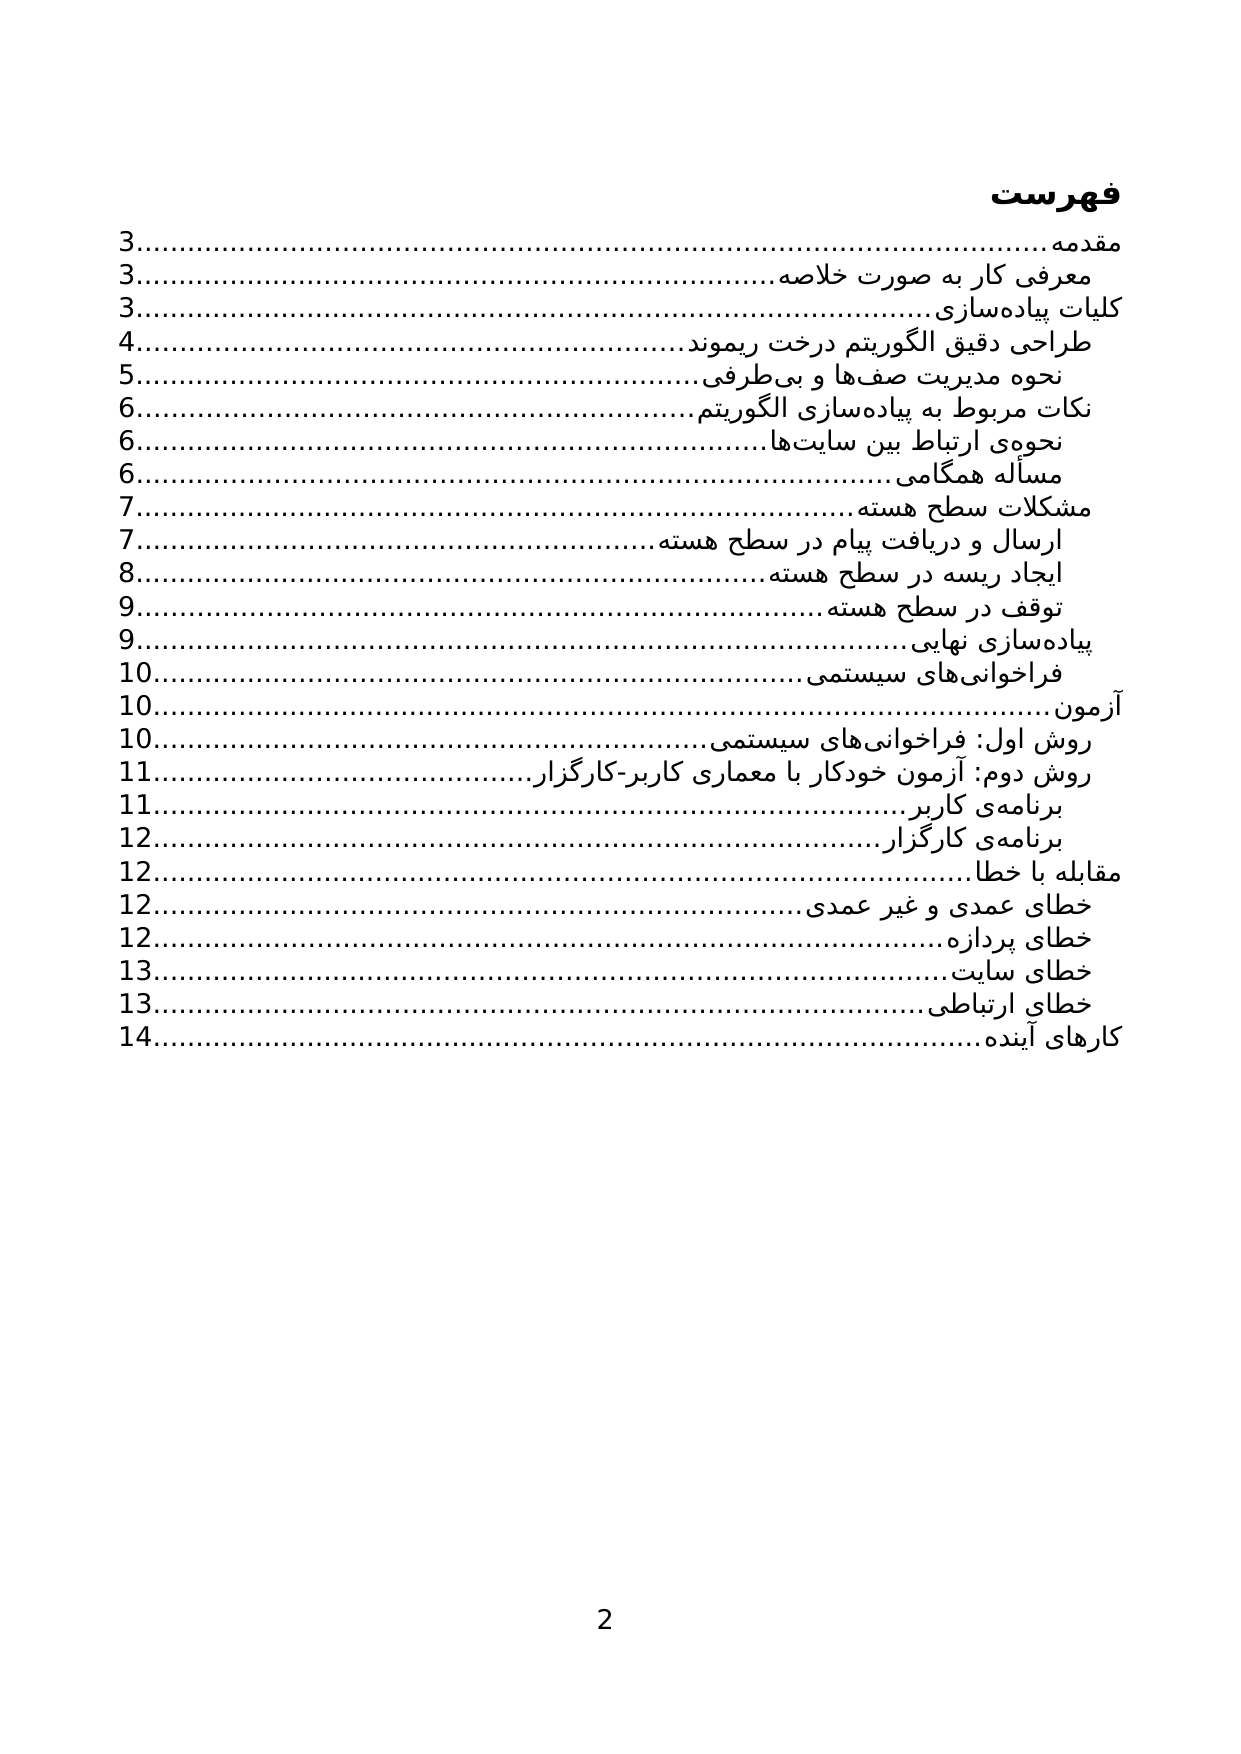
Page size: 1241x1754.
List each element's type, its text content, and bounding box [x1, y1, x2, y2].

text روش اول: فراخوانی‌های سیستمی 10 [118, 723, 1093, 755]
text برنامه‌ی کارگزار 12 [118, 823, 1063, 854]
text خطای عمدی و غیر عمدی 12 [118, 889, 1093, 921]
text نکات مربوط به پیاده‌سازی الگوریتم 6 [118, 392, 1093, 424]
text نحوه‌ی ارتباط بین سایت‌ها 6 [118, 425, 1063, 457]
text آزمون 10 [118, 690, 1122, 722]
text توقف در سطح هسته 9 [118, 591, 1063, 622]
text نحوه مدیریت صف‌ها و بی‌طرفی 5 [118, 359, 1063, 391]
text خطای ارتباطی 13 [118, 988, 1093, 1020]
text مشکلات سطح هسته 7 [118, 491, 1093, 523]
text مقدمه 3 [118, 226, 1122, 258]
text ارسال و دریافت پیام در سطح هسته 7 [118, 524, 1063, 556]
text پیاده‌سازی نهایی 9 [118, 624, 1093, 656]
text معرفی کار به صورت خلاصه 3 [118, 259, 1093, 291]
text ایجاد ریسه در سطح هسته 8 [118, 558, 1063, 589]
text کارهای آینده 14 [118, 1021, 1122, 1053]
text فراخوانی‌های سیستمی 10 [118, 657, 1063, 689]
text طراحی دقیق الگوریتم درخت ریموند 4 [118, 326, 1093, 357]
text کلیات پیاده‌سازی 3 [118, 293, 1122, 324]
text خطای پردازه 12 [118, 922, 1093, 954]
text خطای سایت 13 [118, 955, 1093, 987]
text برنامه‌ی کاربر 11 [118, 789, 1063, 821]
text مسأله همگامی 6 [118, 458, 1063, 490]
text روش دوم: آزمون خودکار با معماری کاربر-کارگزار 11 [118, 756, 1093, 788]
text مقابله با خطا 12 [118, 856, 1122, 887]
subtitle فهرست [118, 173, 1122, 212]
